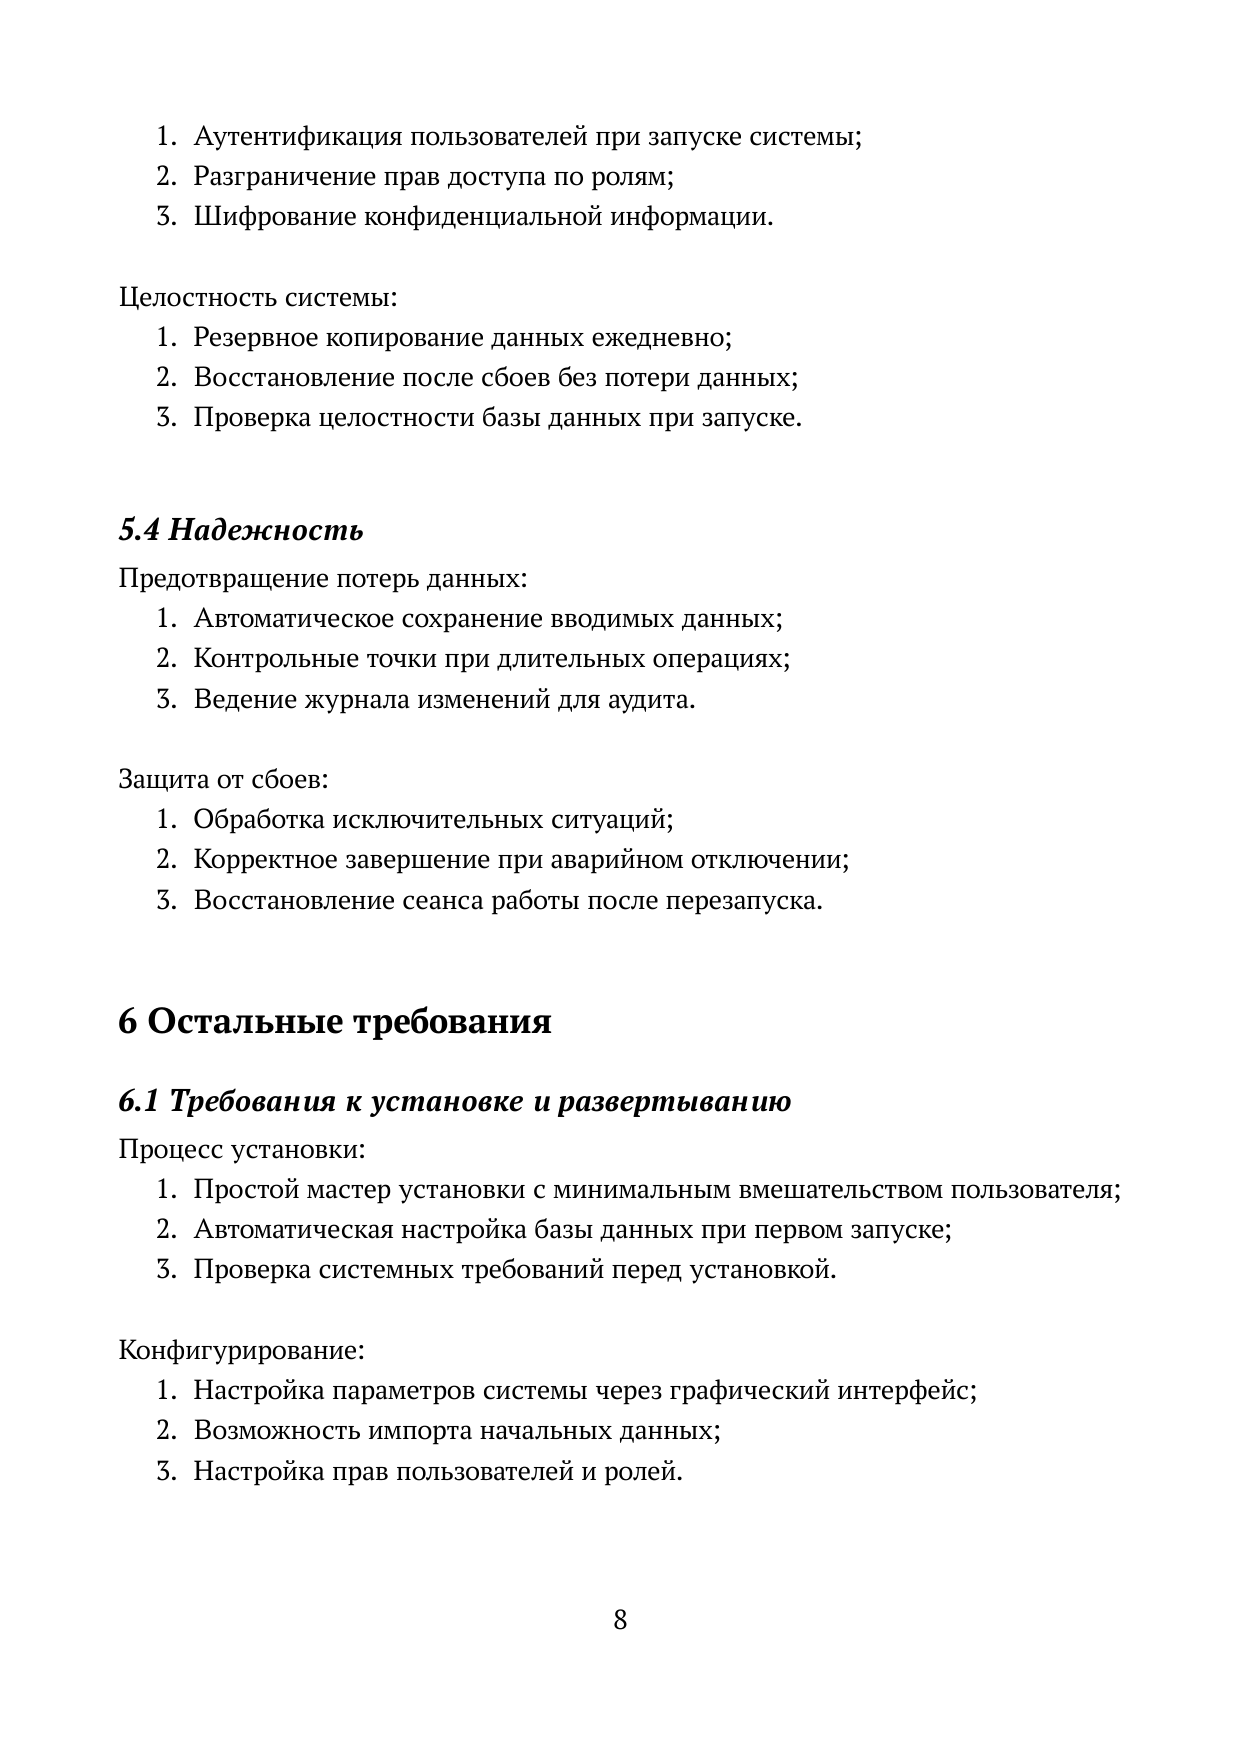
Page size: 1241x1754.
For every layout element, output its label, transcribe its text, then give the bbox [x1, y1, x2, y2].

list Резервное копирование данных ежедневно; [156, 319, 1122, 353]
text Предотвращение потерь данных: [118, 560, 1122, 594]
list Контрольные точки при длительных операциях; [156, 641, 1122, 674]
list Проверка системных требований перед установкой. [156, 1252, 1122, 1285]
list Корректное завершение при аварийном отключении; [156, 842, 1122, 875]
subtitle 6 Остальные требования [118, 998, 1122, 1042]
list Восстановление после сбоев без потери данных; [156, 359, 1122, 393]
list Восстановление сеанса работы после перезапуска. [156, 882, 1122, 915]
subtitle 6.1 Требования к установке и развертыванию [118, 1080, 1122, 1118]
text Защита от сбоев: [118, 761, 1122, 795]
list Возможность импорта начальных данных; [156, 1412, 1122, 1446]
list Шифрование конфиденциальной информации. [156, 198, 1122, 232]
list Ведение журнала изменений для аудита. [156, 681, 1122, 714]
list Аутентификация пользователей при запуске системы; [156, 118, 1122, 152]
list Простой мастер установки с минимальным вмешательством пользователя; [156, 1171, 1122, 1205]
list Проверка целостности базы данных при запуске. [156, 399, 1122, 433]
text Процесс установки: [118, 1131, 1122, 1164]
list Обработка исключительных ситуаций; [156, 801, 1122, 835]
text Конфигурирование: [118, 1332, 1122, 1366]
list Настройка параметров системы через графический интерфейс; [156, 1372, 1122, 1406]
list Автоматическая настройка базы данных при первом запуске; [156, 1211, 1122, 1245]
list Автоматическое сохранение вводимых данных; [156, 600, 1122, 634]
list Настройка прав пользователей и ролей. [156, 1453, 1122, 1486]
list Разграничение прав доступа по ролям; [156, 158, 1122, 192]
text Целостность системы: [118, 279, 1122, 312]
subtitle 5.4 Надежность [118, 509, 1122, 548]
